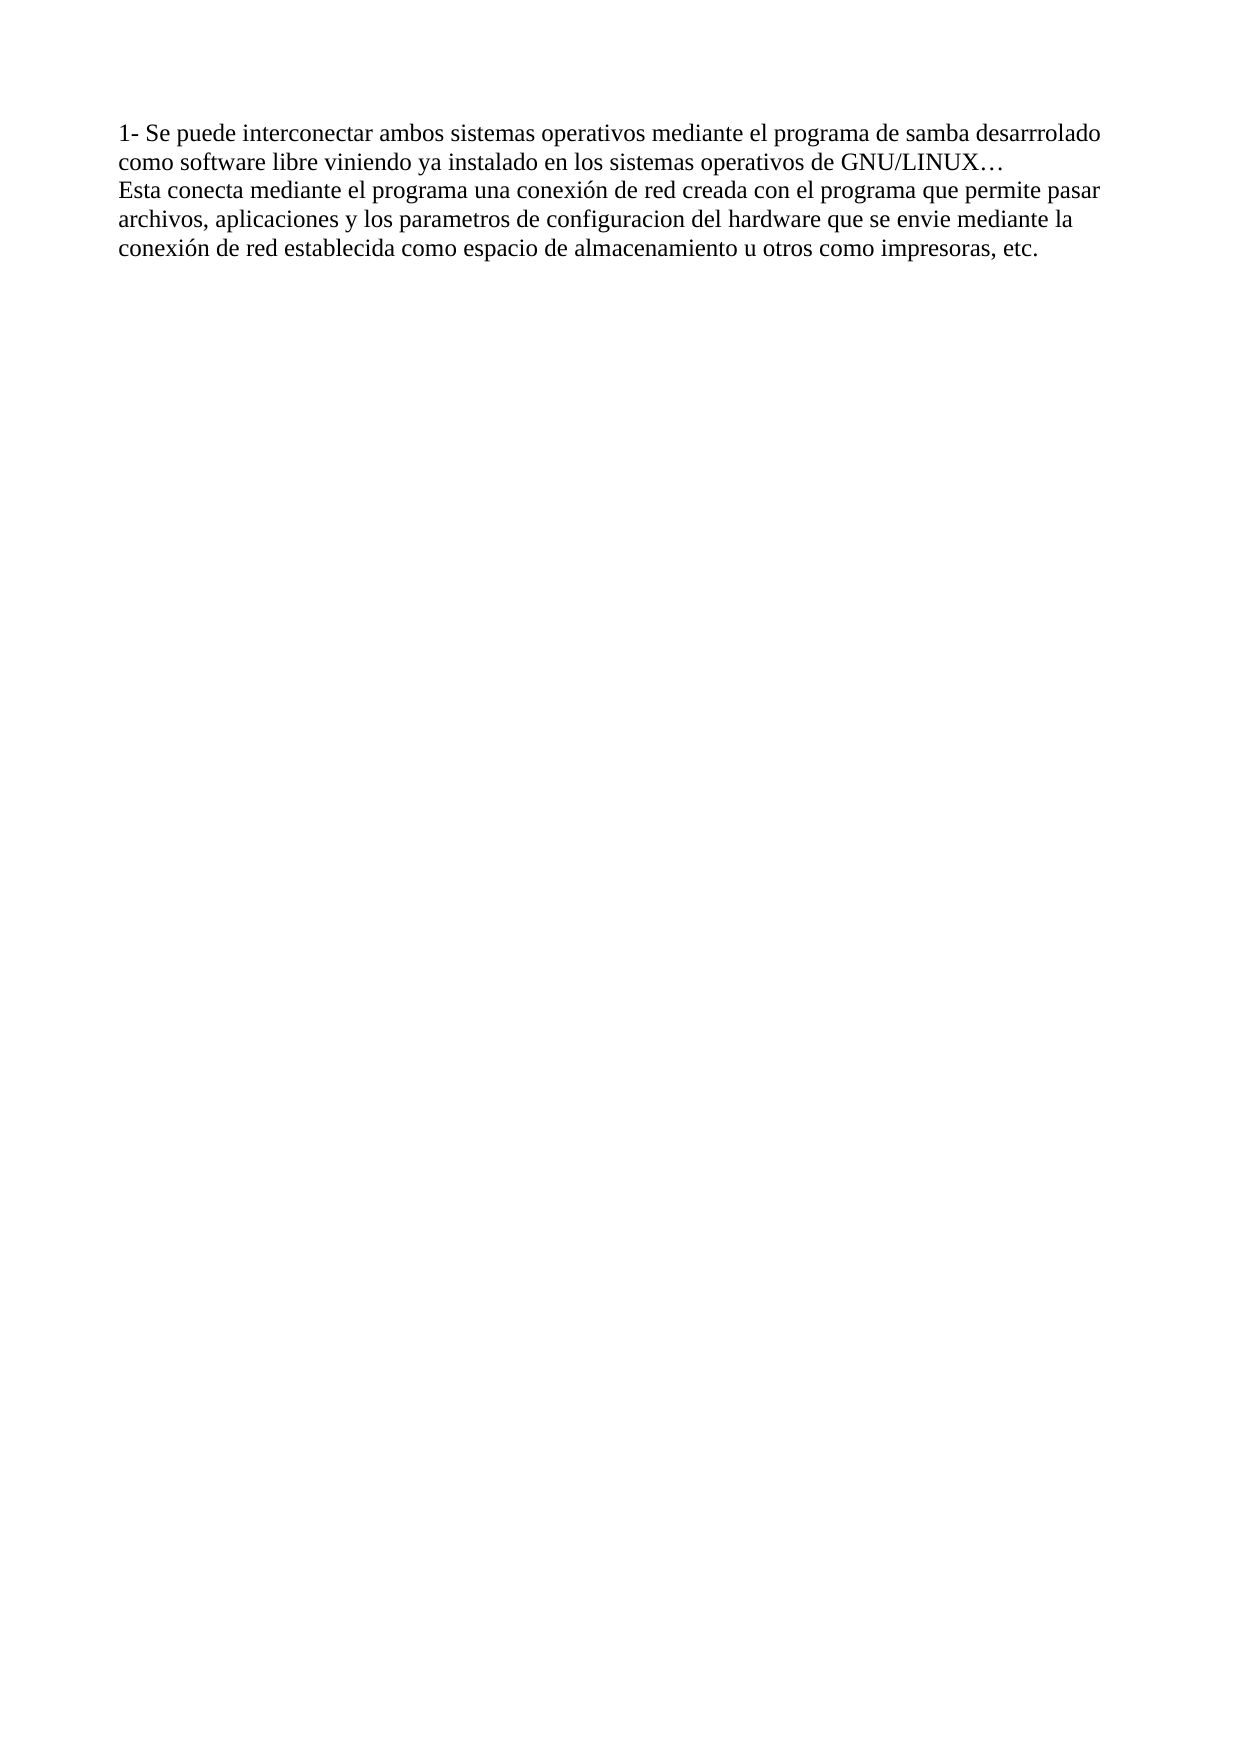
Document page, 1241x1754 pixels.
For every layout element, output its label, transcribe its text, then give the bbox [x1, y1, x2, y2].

text Esta conecta mediante el programa una conexión de red creada con el programa que permite pasar archivos, aplicaciones y los parametros de configuracion del hardware que se envie mediante la conexión de red establecida como espacio de almacenamiento u otros como impresoras, etc. [118, 176, 1122, 262]
text 1- Se puede interconectar ambos sistemas operativos mediante el programa de samba desarrrolado como software libre viniendo ya instalado en los sistemas operativos de GNU/LINUX… [118, 118, 1122, 176]
